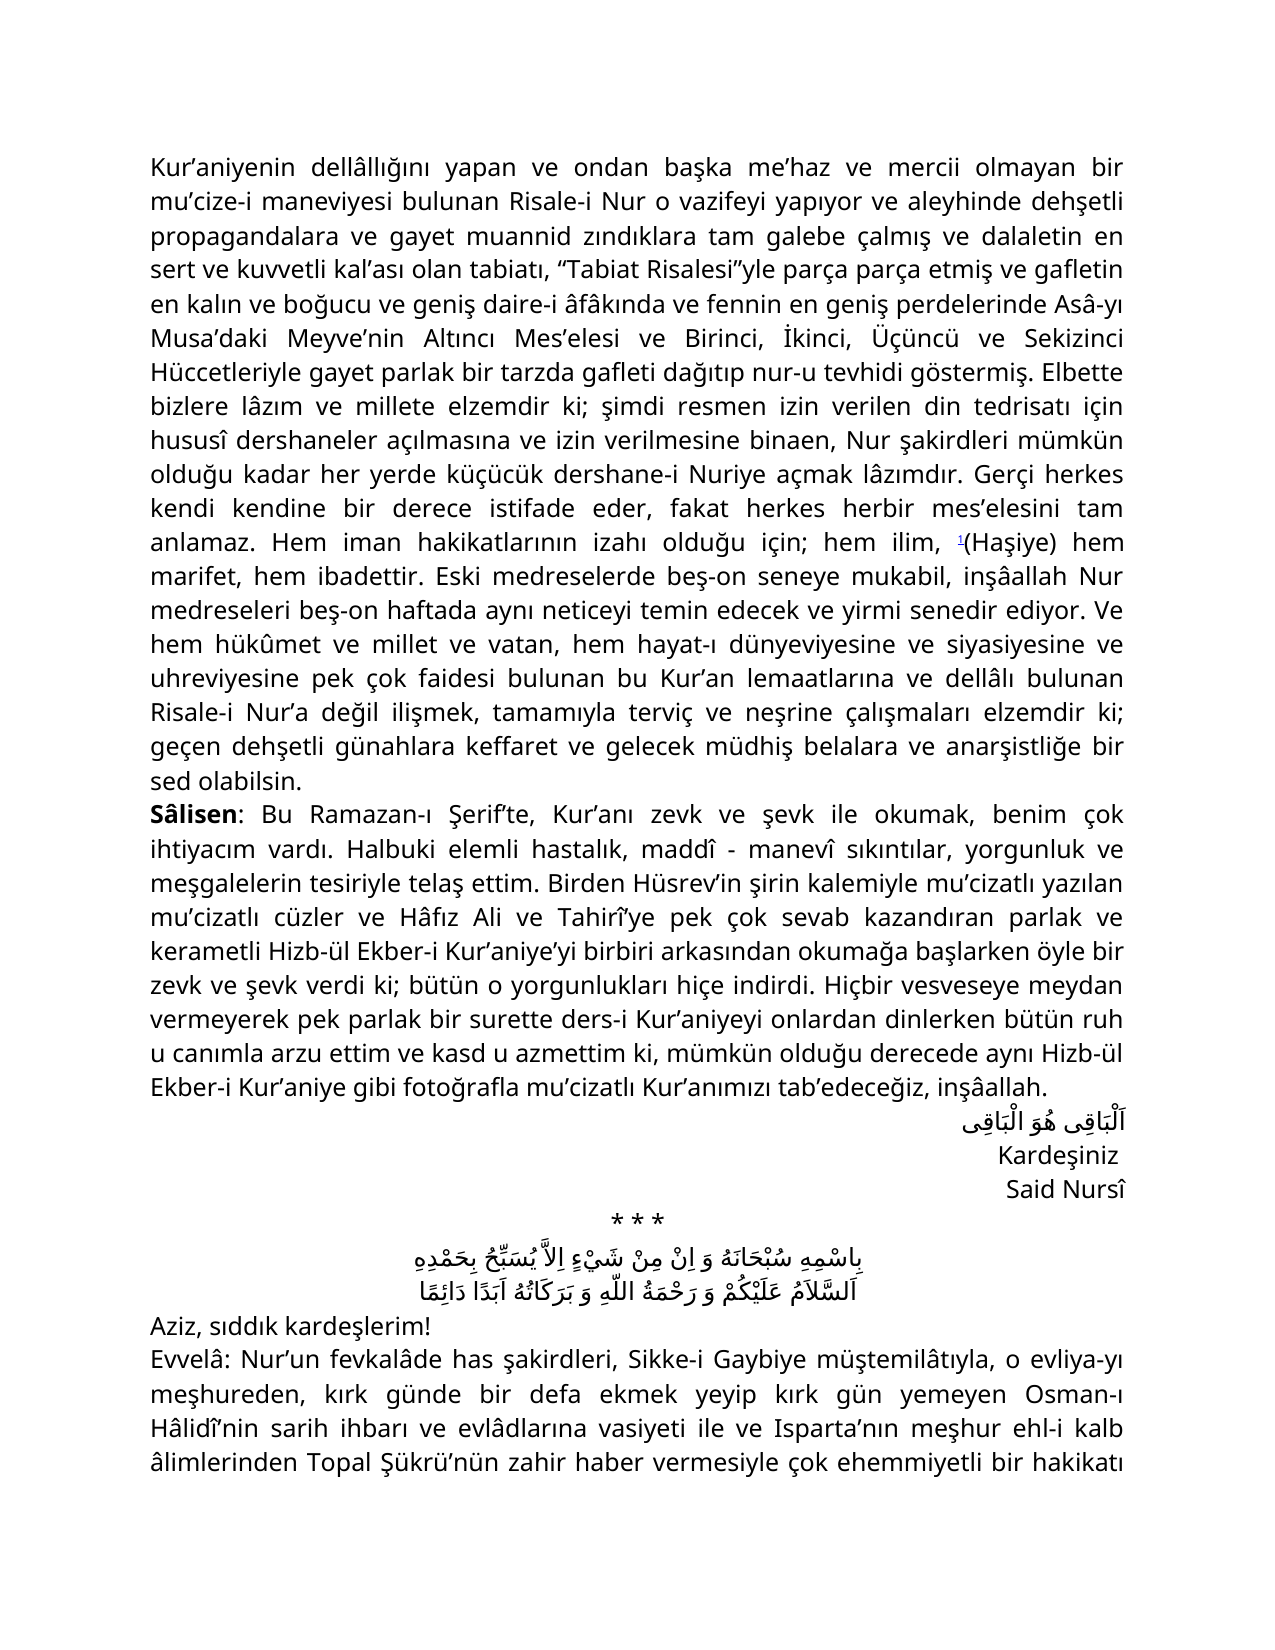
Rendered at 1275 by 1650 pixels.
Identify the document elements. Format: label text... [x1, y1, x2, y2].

text Kur’aniyenin dellâllığını yapan ve ondan başka me’haz ve mercii olmayan bir mu’cize-i maneviyesi bulunan Risale-i Nur o vazifeyi yapıyor ve aleyhinde dehşetli propagandalara ve gayet muannid zındıklara tam galebe çalmış ve dalaletin en sert ve kuvvetli kal’ası olan tabiatı, “Tabiat Risalesi”yle parça parça etmiş ve gafletin en kalın ve boğucu ve geniş daire-i âfâkında ve fennin en geniş perdelerinde Asâ-yı Musa’daki Meyve’nin Altıncı Mes’elesi ve Birinci, İkinci, Üçüncü ve Sekizinci Hüccetleriyle gayet parlak bir tarzda gafleti dağıtıp nur-u tevhidi göstermiş. Elbette bizlere lâzım ve millete elzemdir ki; şimdi resmen izin verilen din tedrisatı için hususî dershaneler açılmasına ve izin verilmesine binaen, Nur şakirdleri mümkün olduğu kadar her yerde küçücük dershane-i Nuriye açmak lâzımdır. Gerçi herkes kendi kendine bir derece istifade eder, fakat herkes herbir mes’elesini tam anlamaz. Hem iman hakikatlarının izahı olduğu için; hem ilim, 1(Haşiye) hem marifet, hem ibadettir. Eski medreselerde beş-on seneye mukabil, inşâallah Nur medreseleri beş-on haftada aynı neticeyi temin edecek ve yirmi senedir ediyor. Ve hem hükûmet ve millet ve vatan, hem hayat-ı dünyeviyesine ve siyasiyesine ve uhreviyesine pek çok faidesi bulunan bu Kur’an lemaatlarına ve dellâlı bulunan Risale-i Nur’a değil ilişmek, tamamıyla terviç ve neşrine çalışmaları elzemdir ki; geçen dehşetli günahlara keffaret ve gelecek müdhiş belalara ve anarşistliğe bir sed olabilsin. [150, 150, 1125, 797]
text * * * [150, 1206, 1125, 1240]
text Kardeşiniz Said Nursî [150, 1138, 1125, 1206]
text اَلْبَاقِى هُوَ الْبَاقِى [150, 1104, 1125, 1138]
text Sâlisen: Bu Ramazan-ı Şerif’te, Kur’anı zevk ve şevk ile okumak, benim çok ihtiyacım vardı. Halbuki elemli hastalık, maddî - manevî sıkıntılar, yorgunluk ve meşgalelerin tesiriyle telaş ettim. Birden Hüsrev’in şirin kalemiyle mu’cizatlı yazılan mu’cizatlı cüzler ve Hâfız Ali ve Tahirî’ye pek çok sevab kazandıran parlak ve kerametli Hizb-ül Ekber-i Kur’aniye’yi birbiri arkasından okumağa başlarken öyle bir zevk ve şevk verdi ki; bütün o yorgunlukları hiçe indirdi. Hiçbir vesveseye meydan vermeyerek pek parlak bir surette ders-i Kur’aniyeyi onlardan dinlerken bütün ruh u canımla arzu ettim ve kasd u azmettim ki, mümkün olduğu derecede aynı Hizb-ül Ekber-i Kur’aniye gibi fotoğrafla mu’cizatlı Kur’anımızı tab’edeceğiz, inşâallah. [150, 797, 1125, 1104]
text اَلسَّلاَمُ عَلَيْكُمْ وَ رَحْمَةُ اللّهِ وَ بَرَكَاتُهُ اَبَدًا دَائِمًا [150, 1274, 1125, 1308]
text بِاسْمِهِ سُبْحَانَهُ وَ اِنْ مِنْ شَيْءٍ اِلاَّ يُسَبِّحُ بِحَمْدِهِ [150, 1240, 1125, 1274]
text Evvelâ: Nur’un fevkalâde has şakirdleri, Sikke-i Gaybiye müştemilâtıyla, o evliya-yı meşhureden, kırk günde bir defa ekmek yeyip kırk gün yemeyen Osman-ı Hâlidî’nin sarih ihbarı ve evlâdlarına vasiyeti ile ve Isparta’nın meşhur ehl-i kalb âlimlerinden Topal Şükrü’nün zahir haber vermesiyle çok ehemmiyetli bir hakikatı [150, 1342, 1125, 1478]
text Aziz, sıddık kardeşlerim! [150, 1308, 1125, 1342]
